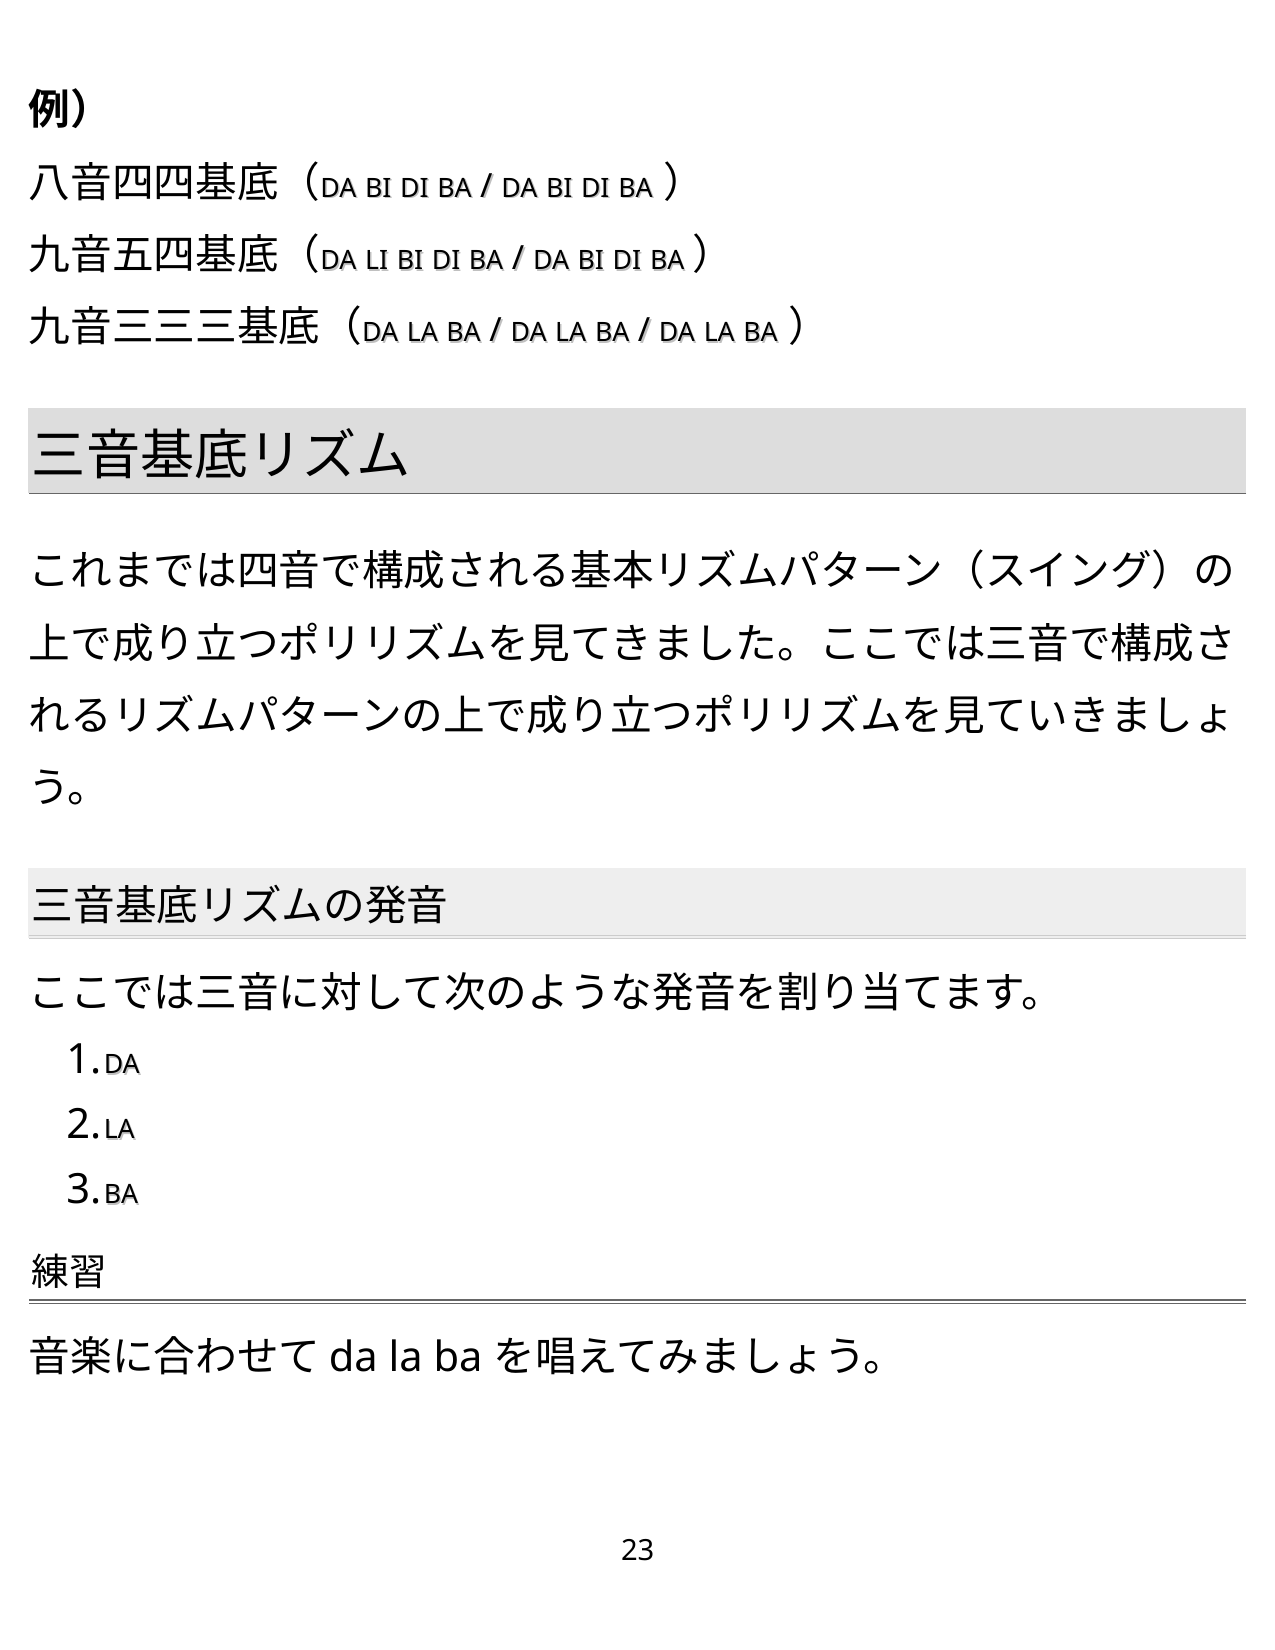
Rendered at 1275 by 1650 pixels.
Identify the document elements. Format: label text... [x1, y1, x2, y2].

subtitle 練習 [28, 1239, 1246, 1303]
list da [66, 1029, 1246, 1086]
subtitle 三音基底リズム [28, 408, 1246, 493]
text 音楽に合わせてda la ba を唱えてみましょう。 [28, 1323, 1246, 1384]
list ba [66, 1159, 1246, 1216]
text 例） 八音四四基底（da bi di ba / da bi di ba ） 九音五四基底（da li bi di ba / da bi di ba ） 九音三三三基底（da la ba / da la ba / da la ba ） [28, 76, 1246, 354]
subtitle 三音基底リズムの発音 [28, 868, 1246, 938]
text ここでは三音に対して次のような発音を割り当てます。 [28, 959, 1246, 1020]
text これまでは四音で構成される基本リズムパターン（スイング）の上で成り立つポリリズムを見てきました。ここでは三音で構成されるリズムパターンの上で成り立つポリリズムを見ていきましょう。 [28, 537, 1246, 815]
list la [66, 1094, 1246, 1151]
